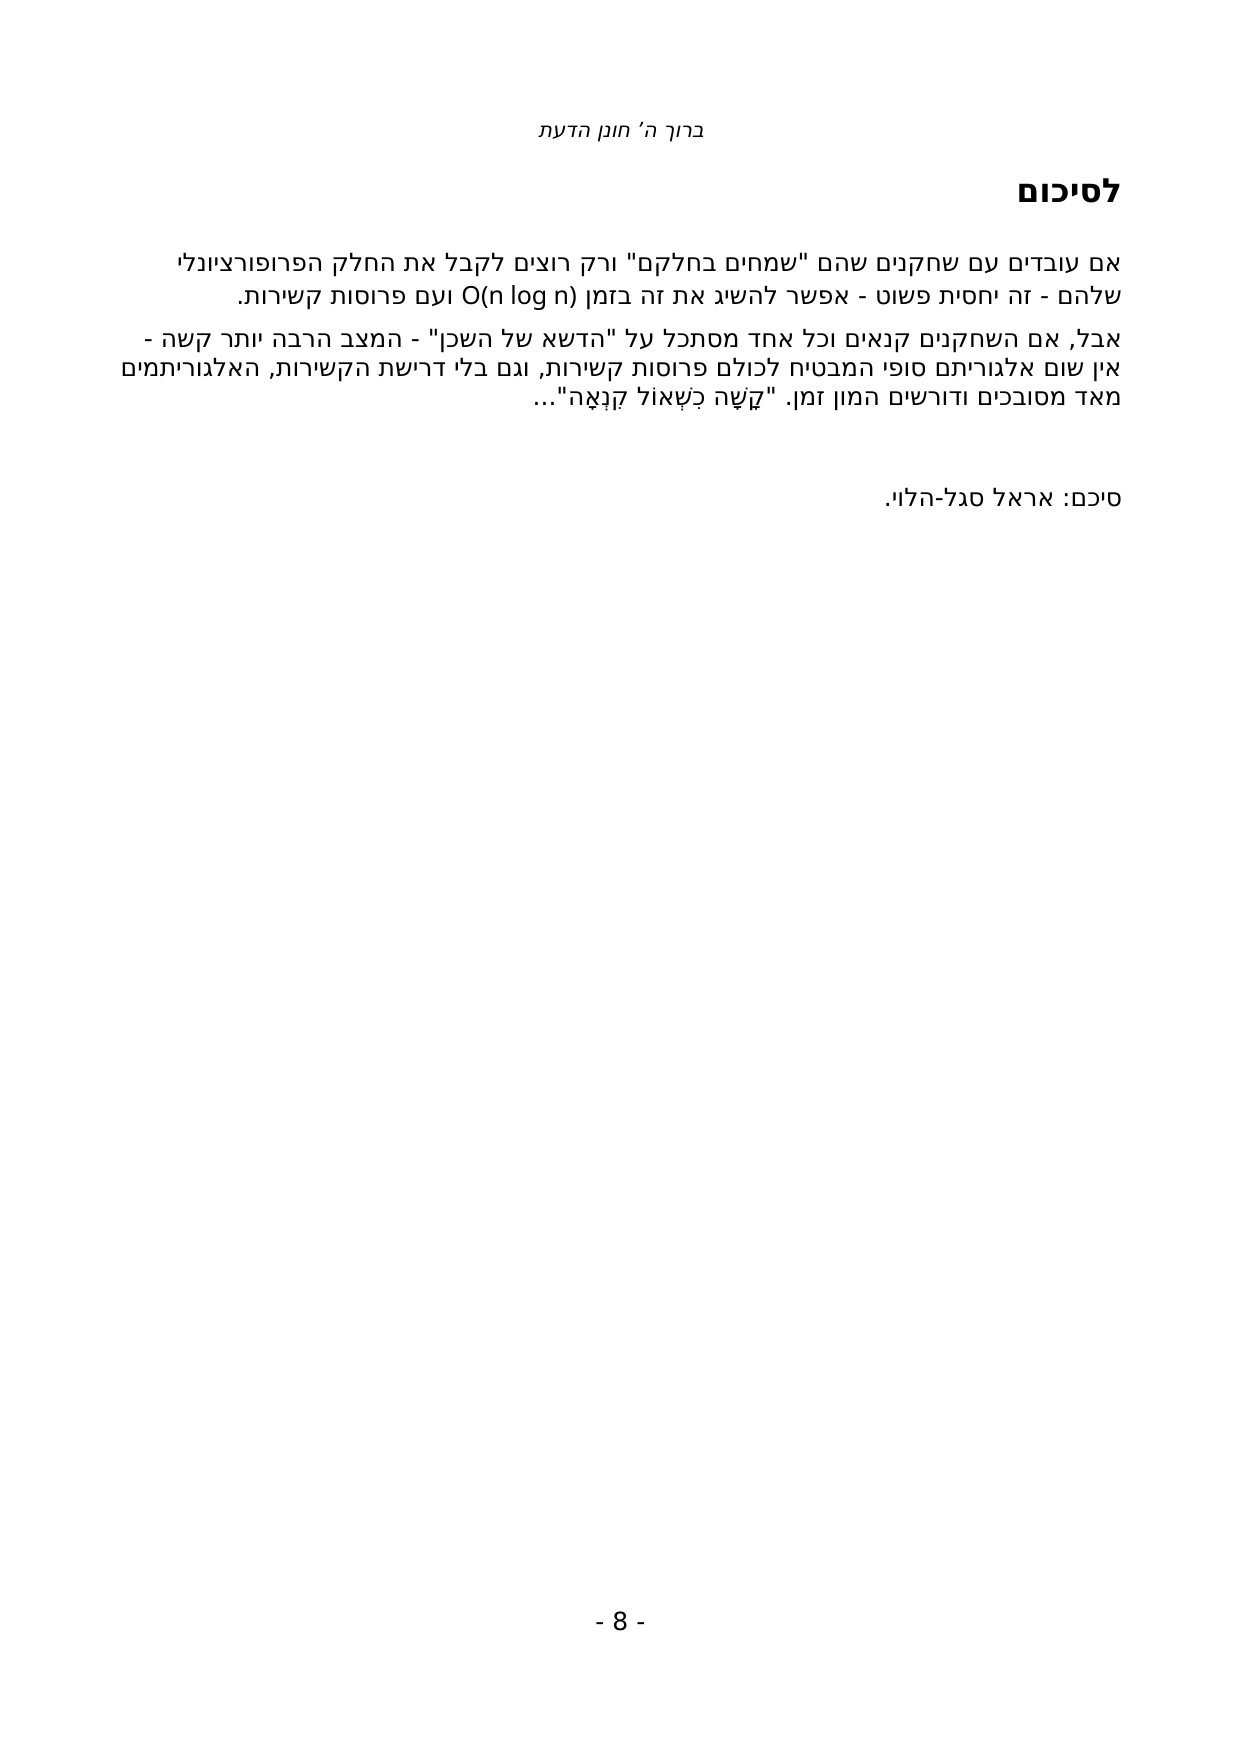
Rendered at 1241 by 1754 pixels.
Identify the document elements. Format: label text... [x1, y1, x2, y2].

subtitle לסיכום [118, 172, 1122, 211]
subtitle אבל, אם השחקנים קנאים וכל אחד מסתכל על "הדשא של השכן" - המצב הרבה יותר קשה - אין שום אלגוריתם סופי המבטיח לכולם פרוסות קשירות, וגם בלי דרישת הקשירות, האלגוריתמים מאד מסובכים ודורשים המון זמן. "קָשָׁה כִשְׁאוֹל קִנְאָה"... [118, 324, 1122, 411]
text סיכם: אראל סגל-הלוי. [118, 483, 1122, 512]
subtitle אם עובדים עם שחקנים שהם "שמחים בחלקם" ורק רוצים לקבל את החלק הפרופורציונלי שלהם - זה יחסית פשוט - אפשר להשיג את זה בזמן O(n log n) ועם פרוסות קשירות. [118, 248, 1122, 311]
